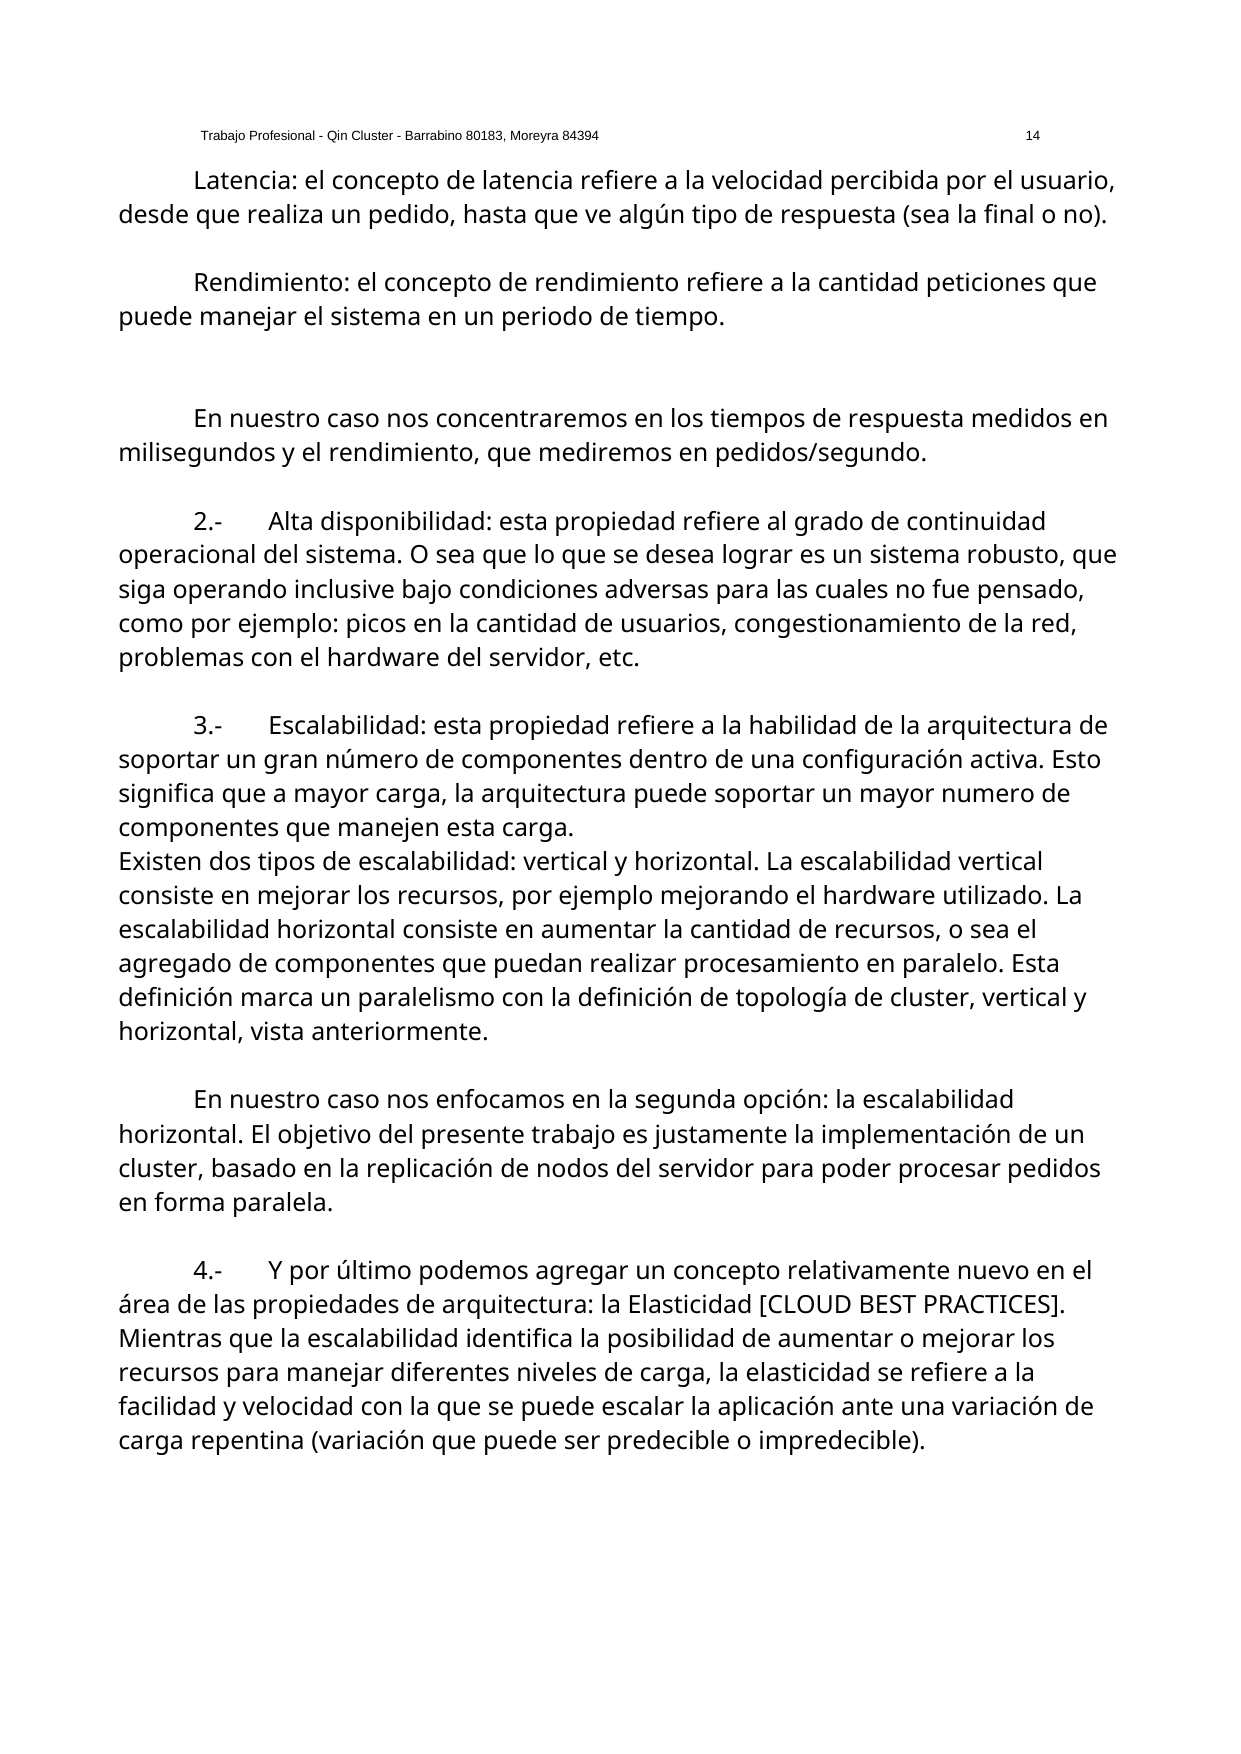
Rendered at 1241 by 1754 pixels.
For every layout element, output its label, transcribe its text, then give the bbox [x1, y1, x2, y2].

text En nuestro caso nos enfocamos en la segunda opción: la escalabilidad horizontal. El objetivo del presente trabajo es justamente la implementación de un cluster, basado en la replicación de nodos del servidor para poder procesar pedidos en forma paralela. [118, 1082, 1122, 1218]
text 4.- Y por último podemos agregar un concepto relativamente nuevo en el área de las propiedades de arquitectura: la Elasticidad [CLOUD BEST PRACTICES]. Mientras que la escalabilidad identifica la posibilidad de aumentar o mejorar los recursos para manejar diferentes niveles de carga, la elasticidad se refiere a la facilidad y velocidad con la que se puede escalar la aplicación ante una variación de carga repentina (variación que puede ser predecible o impredecible). [118, 1252, 1122, 1457]
text Rendimiento: el concepto de rendimiento refiere a la cantidad peticiones que puede manejar el sistema en un periodo de tiempo. [118, 265, 1122, 333]
text En nuestro caso nos concentraremos en los tiempos de respuesta medidos en milisegundos y el rendimiento, que mediremos en pedidos/segundo. [118, 401, 1122, 469]
text Latencia: el concepto de latencia refiere a la velocidad percibida por el usuario, desde que realiza un pedido, hasta que ve algún tipo de respuesta (sea la final o no). [118, 162, 1122, 231]
text 3.- Escalabilidad: esta propiedad refiere a la habilidad de la arquitectura de soportar un gran número de componentes dentro de una configuración activa. Esto significa que a mayor carga, la arquitectura puede soportar un mayor numero de componentes que manejen esta carga. Existen dos tipos de escalabilidad: vertical y horizontal. La escalabilidad vertical consiste en mejorar los recursos, por ejemplo mejorando el hardware utilizado. La escalabilidad horizontal consiste en aumentar la cantidad de recursos, o sea el agregado de componentes que puedan realizar procesamiento en paralelo. Esta definición marca un paralelismo con la definición de topología de cluster, vertical y horizontal, vista anteriormente. [118, 707, 1122, 1048]
text 2.- Alta disponibilidad: esta propiedad refiere al grado de continuidad operacional del sistema. O sea que lo que se desea lograr es un sistema robusto, que siga operando inclusive bajo condiciones adversas para las cuales no fue pensado, como por ejemplo: picos en la cantidad de usuarios, congestionamiento de la red, problemas con el hardware del servidor, etc. [118, 503, 1122, 673]
